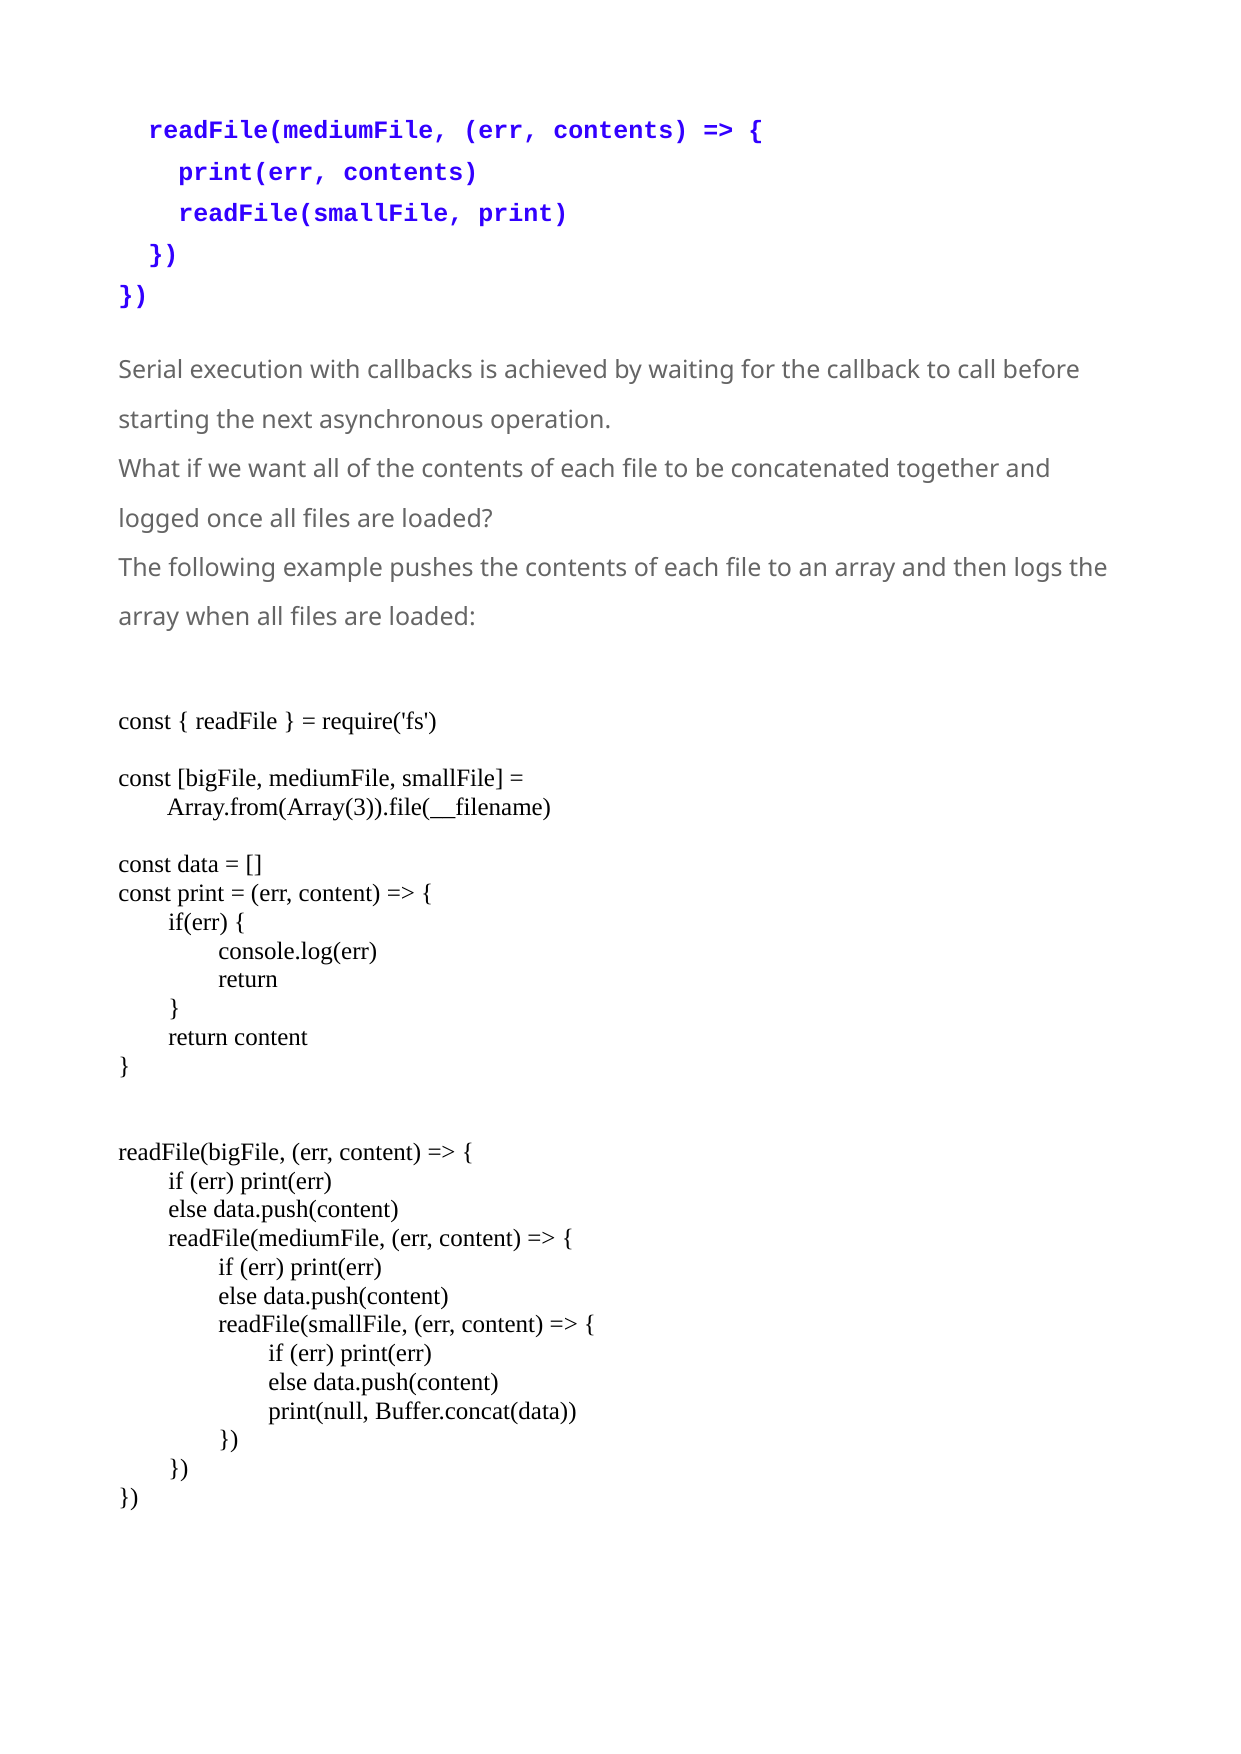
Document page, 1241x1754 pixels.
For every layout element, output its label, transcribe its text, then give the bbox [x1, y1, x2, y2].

text readFile(smallFile, (err, content) => { [118, 1309, 1122, 1338]
text if(err) { [118, 907, 1122, 936]
text if (err) print(err) [118, 1252, 1122, 1281]
text else data.push(content) [118, 1367, 1122, 1396]
text if (err) print(err) [118, 1338, 1122, 1367]
text print(null, Buffer.concat(data)) [118, 1396, 1122, 1424]
text }) [118, 1482, 1122, 1511]
text if (err) print(err) [118, 1166, 1122, 1194]
text }) [118, 1453, 1122, 1482]
text readFile(mediumFile, (err, content) => { [118, 1223, 1122, 1252]
text const [bigFile, mediumFile, smallFile] = [118, 763, 1122, 792]
text Serial execution with callbacks is achieved by waiting for the callback to call before starting the next asynchronous operation. [118, 352, 1122, 436]
text const print = (err, content) => { [118, 878, 1122, 907]
text else data.push(content) [118, 1281, 1122, 1309]
text else data.push(content) [118, 1194, 1122, 1223]
text return content [118, 1022, 1122, 1051]
text console.log(err) [118, 936, 1122, 964]
text The following example pushes the contents of each file to an array and then logs the array when all files are loaded: [118, 549, 1122, 633]
text }) [118, 1424, 1122, 1453]
text const data = [] [118, 849, 1122, 878]
text What if we want all of the contents of each file to be concatenated together and logged once all files are loaded? [118, 451, 1122, 534]
text } [118, 993, 1122, 1022]
text const { readFile } = require('fs') [118, 706, 1122, 734]
text return [118, 964, 1122, 993]
text readFile(bigFile, (err, content) => { [118, 1137, 1122, 1166]
text Array.from(Array(3)).file(__filename) [118, 792, 1122, 821]
text } [118, 1051, 1122, 1079]
text readFile(mediumFile, (err, contents) => { print(err, contents) readFile(smallFile, print) }) }) [118, 118, 1122, 311]
